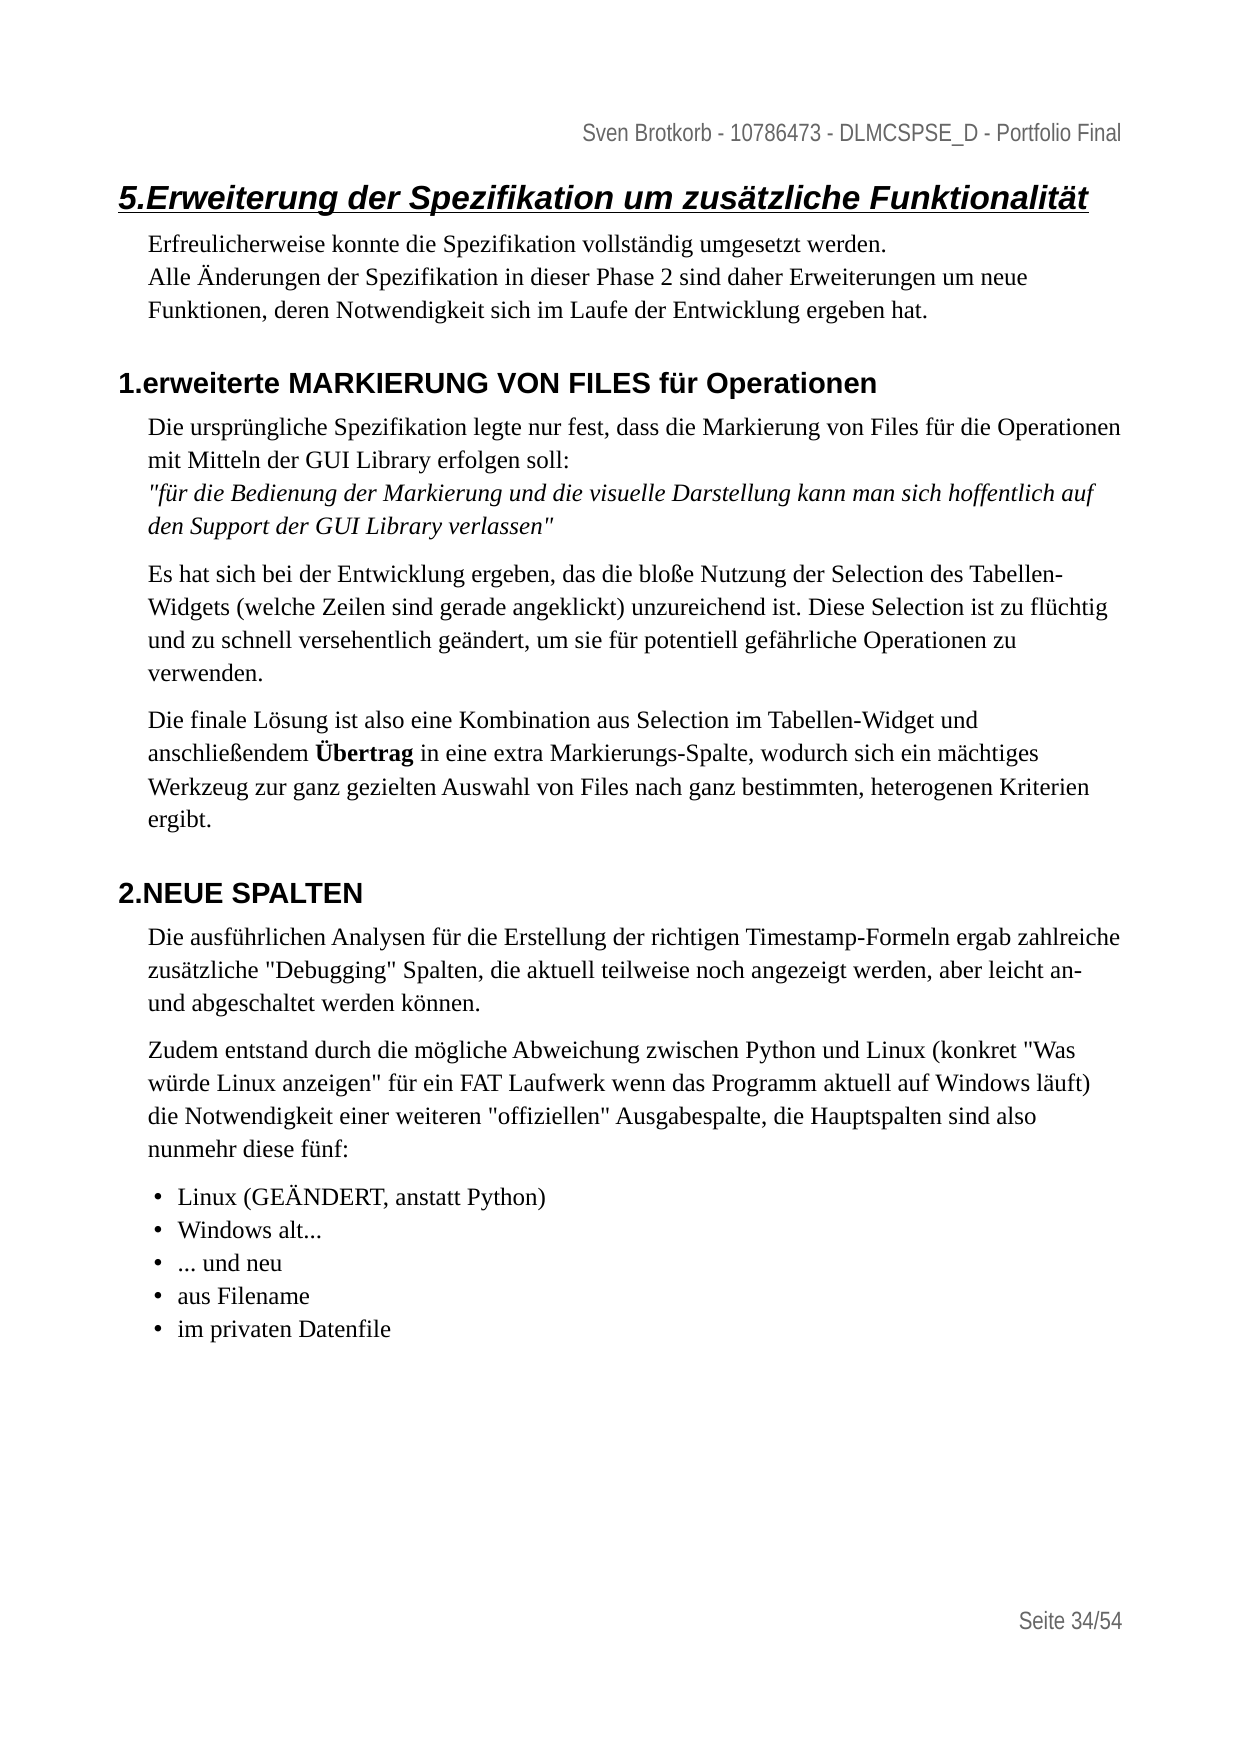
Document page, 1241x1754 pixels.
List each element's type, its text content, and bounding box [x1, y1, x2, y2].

text Die ursprüngliche Spezifikation legte nur fest, dass die Markierung von Files für die Operationen mit Mitteln der GUI Library erfolgen soll: "für die Bedienung der Markierung und die visuelle Darstellung kann man sich hoffentlich auf den Support der GUI Library verlassen" [148, 412, 1122, 540]
subtitle 5.Erweiterung der Spezifikation um zusätzliche Funktionalität [118, 178, 1122, 217]
text Es hat sich bei der Entwicklung ergeben, das die bloße Nutzung der Selection des Tabellen-Widgets (welche Zeilen sind gerade angeklickt) unzureichend ist. Diese Selection ist zu flüchtig und zu schnell versehentlich geändert, um sie für potentiell gefährliche Operationen zu verwenden. [148, 559, 1122, 687]
text Erfreulicherweise konnte die Spezifikation vollständig umgesetzt werden. Alle Änderungen der Spezifikation in dieser Phase 2 sind daher Erweiterungen um neue Funktionen, deren Notwendigkeit sich im Laufe der Entwicklung ergeben hat. [148, 229, 1122, 324]
list Linux (GEÄNDERT, anstatt Python) [153, 1182, 1122, 1211]
subtitle 1.erweiterte MARKIERUNG VON FILES für Operationen [118, 366, 1122, 400]
list aus Filename [153, 1281, 1122, 1310]
text Die finale Lösung ist also eine Kombination aus Selection im Tabellen-Widget und anschließendem Übertrag in eine extra Markierungs-Spalte, wodurch sich ein mächtiges Werkzeug zur ganz gezielten Auswahl von Files nach ganz bestimmten, heterogenen Kriterien ergibt. [148, 706, 1122, 833]
list ... und neu [153, 1248, 1122, 1277]
list Windows alt... [153, 1215, 1122, 1244]
text Die ausführlichen Analysen für die Erstellung der richtigen Timestamp-Formeln ergab zahlreiche zusätzliche "Debugging" Spalten, die aktuell teilweise noch angezeigt werden, aber leicht an- und abgeschaltet werden können. [148, 922, 1122, 1017]
text Zudem entstand durch die mögliche Abweichung zwischen Python und Linux (konkret "Was würde Linux anzeigen" für ein FAT Laufwerk wenn das Programm aktuell auf Windows läuft) die Notwendigkeit einer weiteren "offiziellen" Ausgabespalte, die Hauptspalten sind also nunmehr diese fünf: [148, 1035, 1122, 1163]
subtitle 2.NEUE SPALTEN [118, 876, 1122, 909]
list im privaten Datenfile [153, 1314, 1122, 1343]
